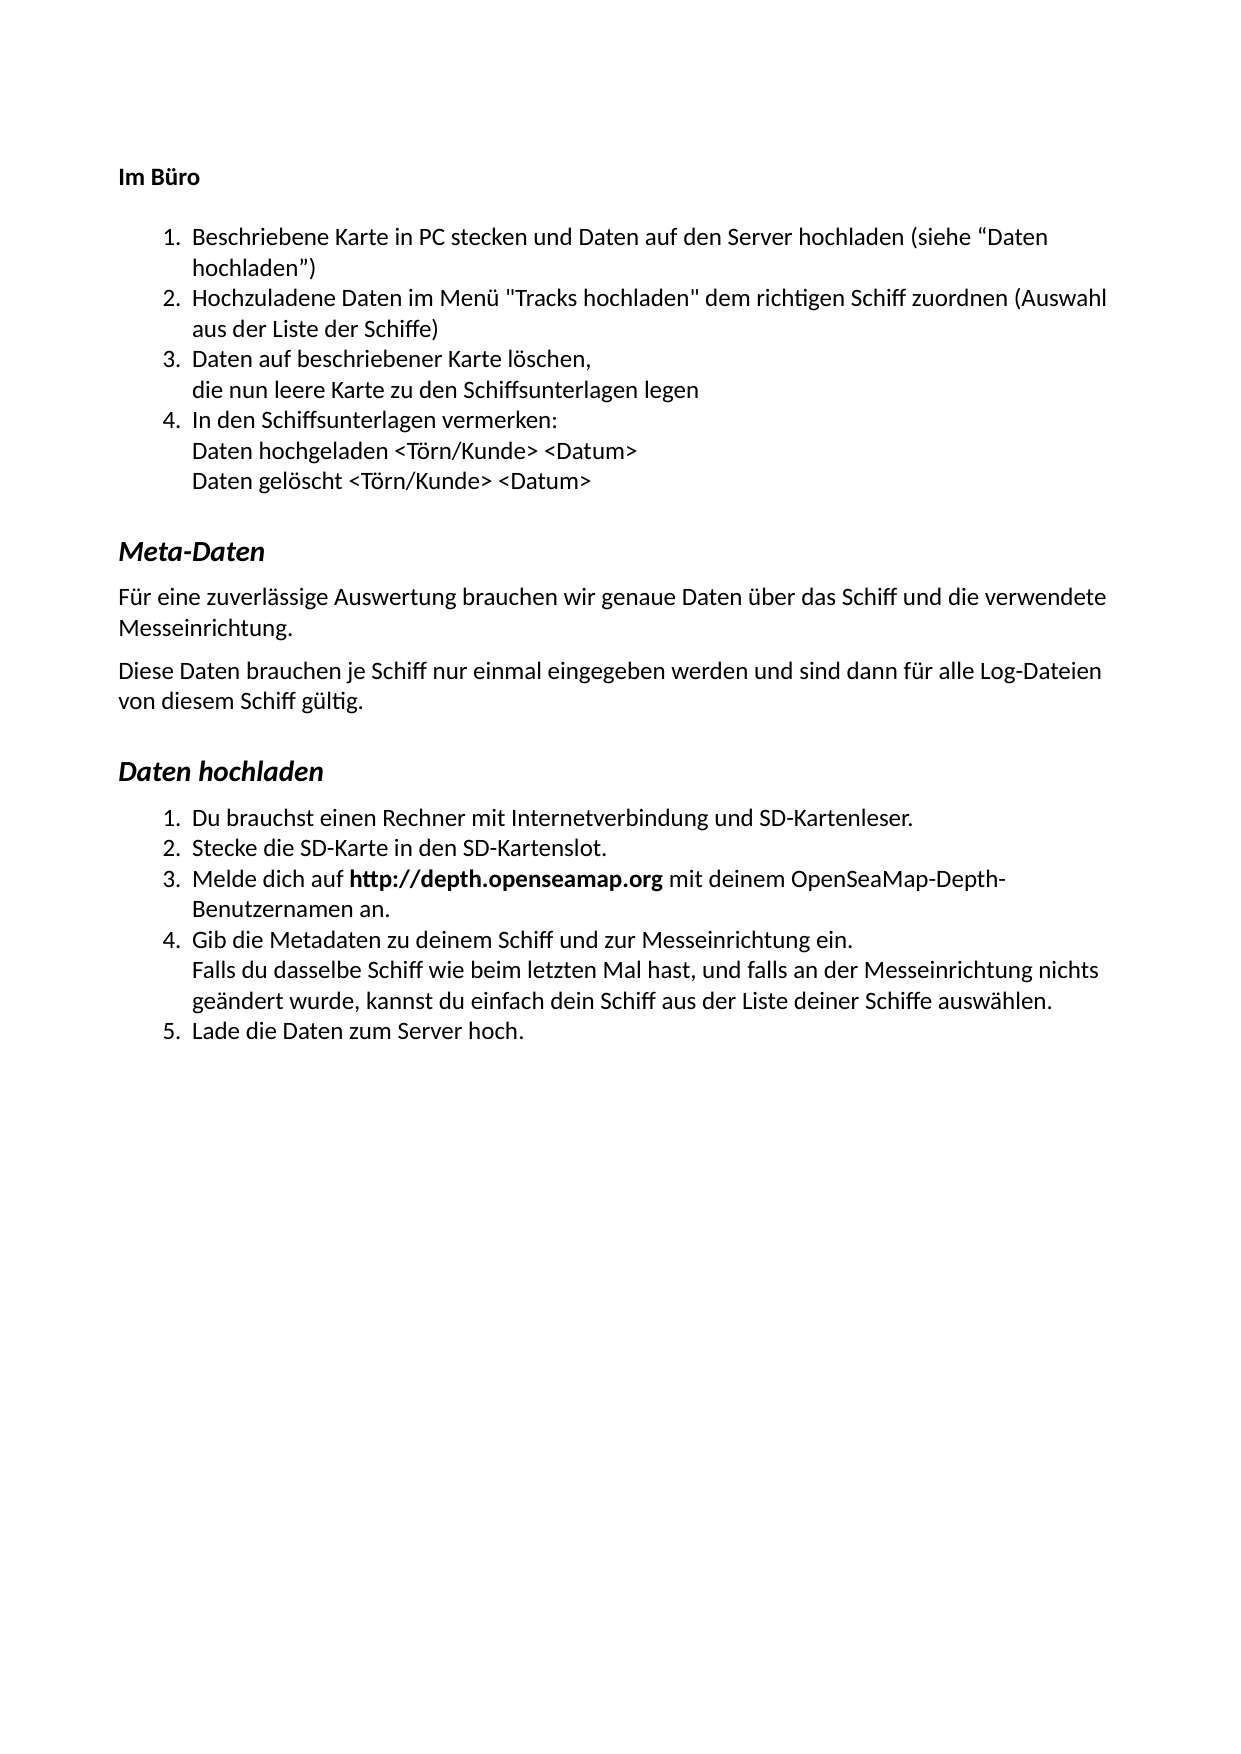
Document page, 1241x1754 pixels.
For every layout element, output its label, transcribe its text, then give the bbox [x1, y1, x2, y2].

subtitle Im Büro [118, 161, 1122, 192]
list Beschriebene Karte in PC stecken und Daten auf den Server hochladen (siehe “Daten hochladen”) [162, 221, 1122, 282]
text Für eine zuverlässige Auswertung brauchen wir genaue Daten über das Schiff und die verwendete Messeinrichtung. [118, 581, 1122, 642]
list In den Schiffsunterlagen vermerken: Daten hochgeladen <Törn/Kunde> <Datum> Daten gelöscht <Törn/Kunde> <Datum> [162, 404, 1122, 496]
list Stecke die SD-Karte in den SD-Kartenslot. [162, 832, 1122, 863]
list Hochzuladene Daten im Menü "Tracks hochladen" dem richtigen Schiff zuordnen (Auswahl aus der Liste der Schiffe) [162, 282, 1122, 343]
list Gib die Metadaten zu deinem Schiff und zur Messeinrichtung ein. Falls du dasselbe Schiff wie beim letzten Mal hast, und falls an der Messeinrichtung nichts geändert wurde, kannst du einfach dein Schiff aus der Liste deiner Schiffe auswählen. [162, 924, 1122, 1015]
list Melde dich auf http://depth.openseamap.org mit deinem OpenSeaMap-Depth-Benutzernamen an. [162, 863, 1122, 924]
list Du brauchst einen Rechner mit Internetverbindung und SD-Kartenleser. [162, 802, 1122, 832]
list Lade die Daten zum Server hoch. [162, 1015, 1122, 1046]
text Diese Daten brauchen je Schiff nur einmal eingegeben werden und sind dann für alle Log-Dateien von diesem Schiff gültig. [118, 655, 1122, 716]
list Daten auf beschriebener Karte löschen, die nun leere Karte zu den Schiffsunterlagen legen [162, 343, 1122, 404]
subtitle Meta-Daten [118, 533, 1122, 569]
subtitle Daten hochladen [118, 753, 1122, 789]
